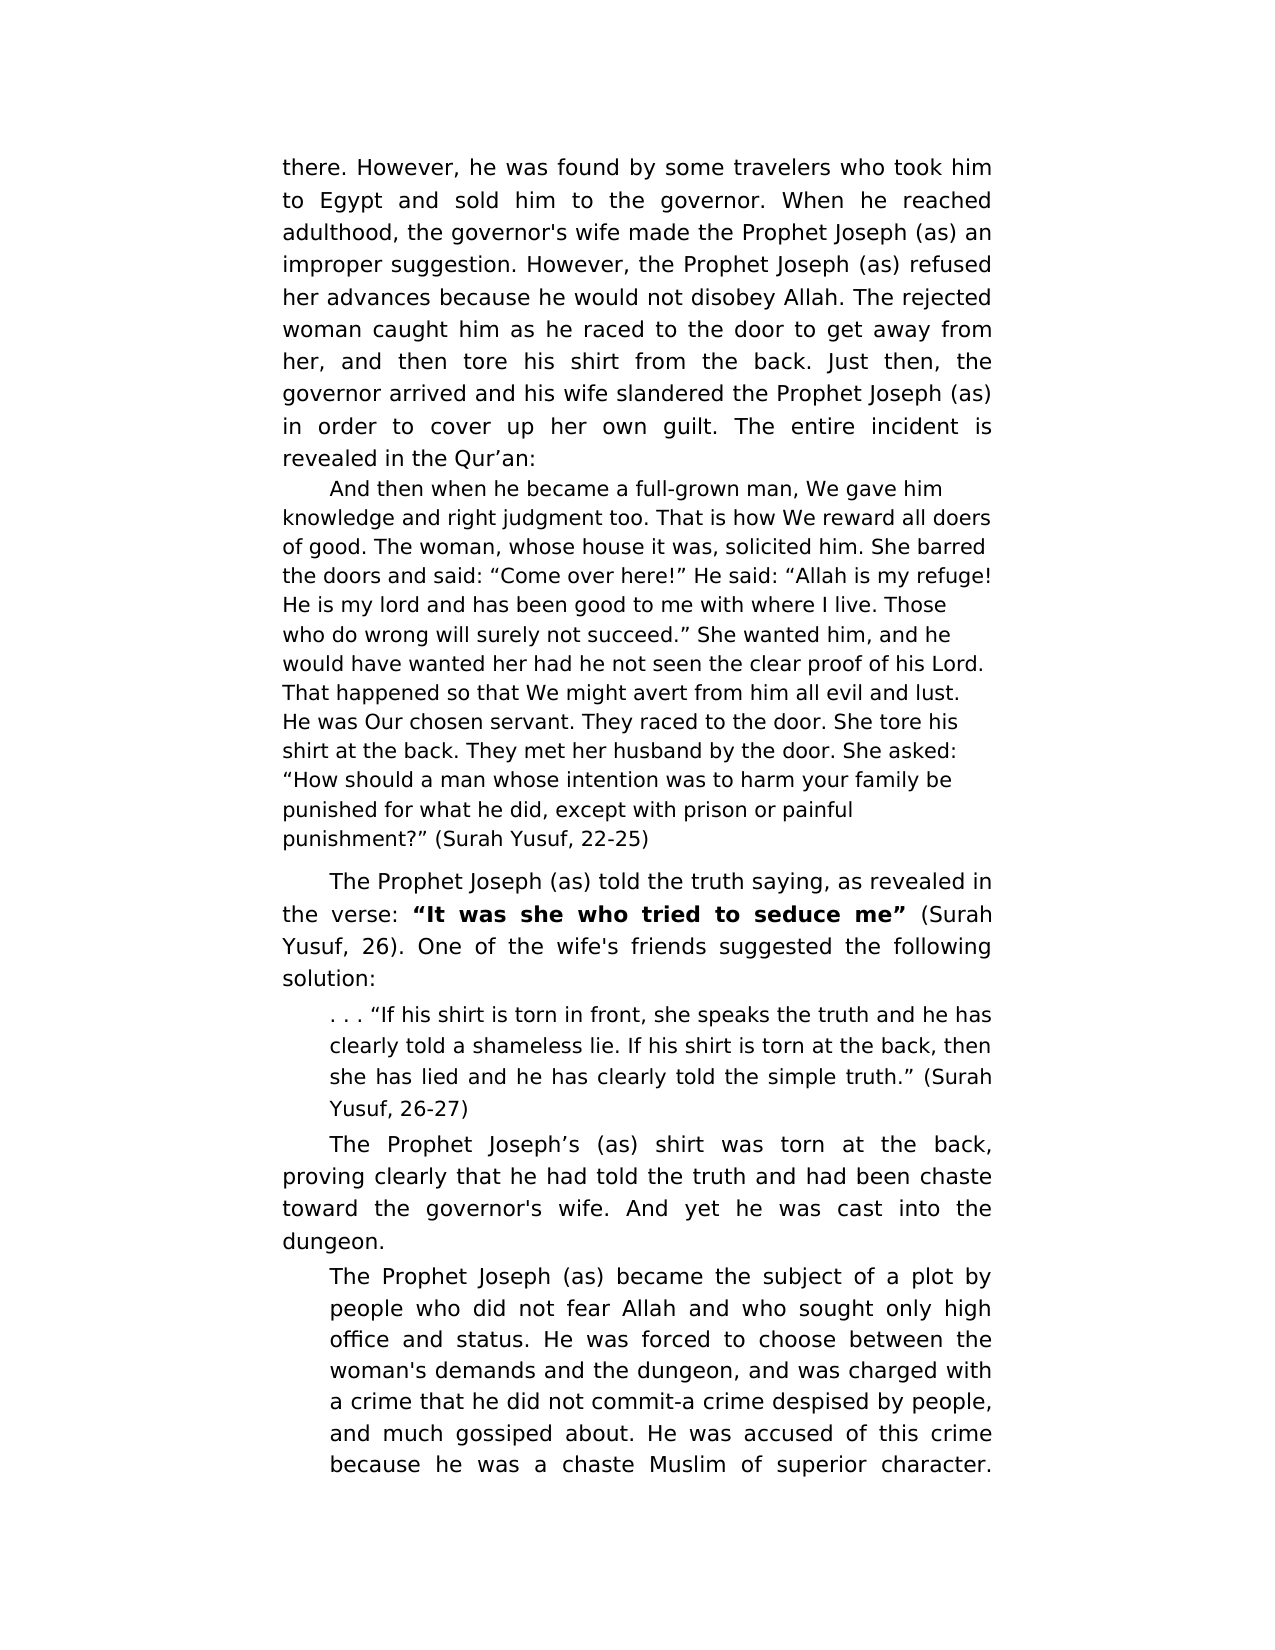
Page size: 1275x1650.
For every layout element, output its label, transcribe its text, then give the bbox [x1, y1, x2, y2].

text The Prophet Joseph (as) became the subject of a plot by people who did not fear Allah and who sought only high office and status. He was forced to choose between the woman's demands and the dungeon, and was charged with a crime that he did not commit-a crime despised by people, and much gossiped about. He was accused of this crime because he was a chaste Muslim of superior character. [329, 1260, 993, 1478]
text there. However, he was found by some travelers who took him to Egypt and sold him to the governor. When he reached adulthood, the governor's wife made the Prophet Joseph (as) an improper suggestion. However, the Prophet Joseph (as) refused her advances because he would not disobey Allah. The rejected woman caught him as he raced to the door to get away from her, and then tore his shirt from the back. Just then, the governor arrived and his wife slandered the Prophet Joseph (as) in order to cover up her own guilt. The entire incident is revealed in the Qur’an: [282, 150, 993, 473]
text . . . “If his shirt is torn in front, she speaks the truth and he has clearly told a shameless lie. If his shirt is torn at the back, then she has lied and he has clearly told the simple truth.” (Surah Yusuf, 26-27) [329, 997, 993, 1122]
text The Prophet Joseph (as) told the truth saying, as revealed in the verse: “It was she who tried to seduce me” (Surah Yusuf, 26). One of the wife's friends suggested the following solution: [282, 864, 993, 993]
text And then when he became a full-grown man, We gave him knowledge and right judgment too. That is how We reward all doers of good. The woman, whose house it was, solicited him. She barred the doors and said: “Come over here!” He said: “Allah is my refuge! He is my lord and has been good to me with where I live. Those who do wrong will surely not succeed.” She wanted him, and he would have wanted her had he not seen the clear proof of his Lord. That happened so that We might avert from him all evil and lust. He was Our chosen servant. They raced to the door. She tore his shirt at the back. They met her husband by the door. She asked: “How should a man whose intention was to harm your family be punished for what he did, except with prison or painful punishment?” (Surah Yusuf, 22-25) [282, 473, 993, 852]
text The Prophet Joseph’s (as) shirt was torn at the back, proving clearly that he had told the truth and had been chaste toward the governor's wife. And yet he was cast into the dungeon. [282, 1126, 993, 1256]
